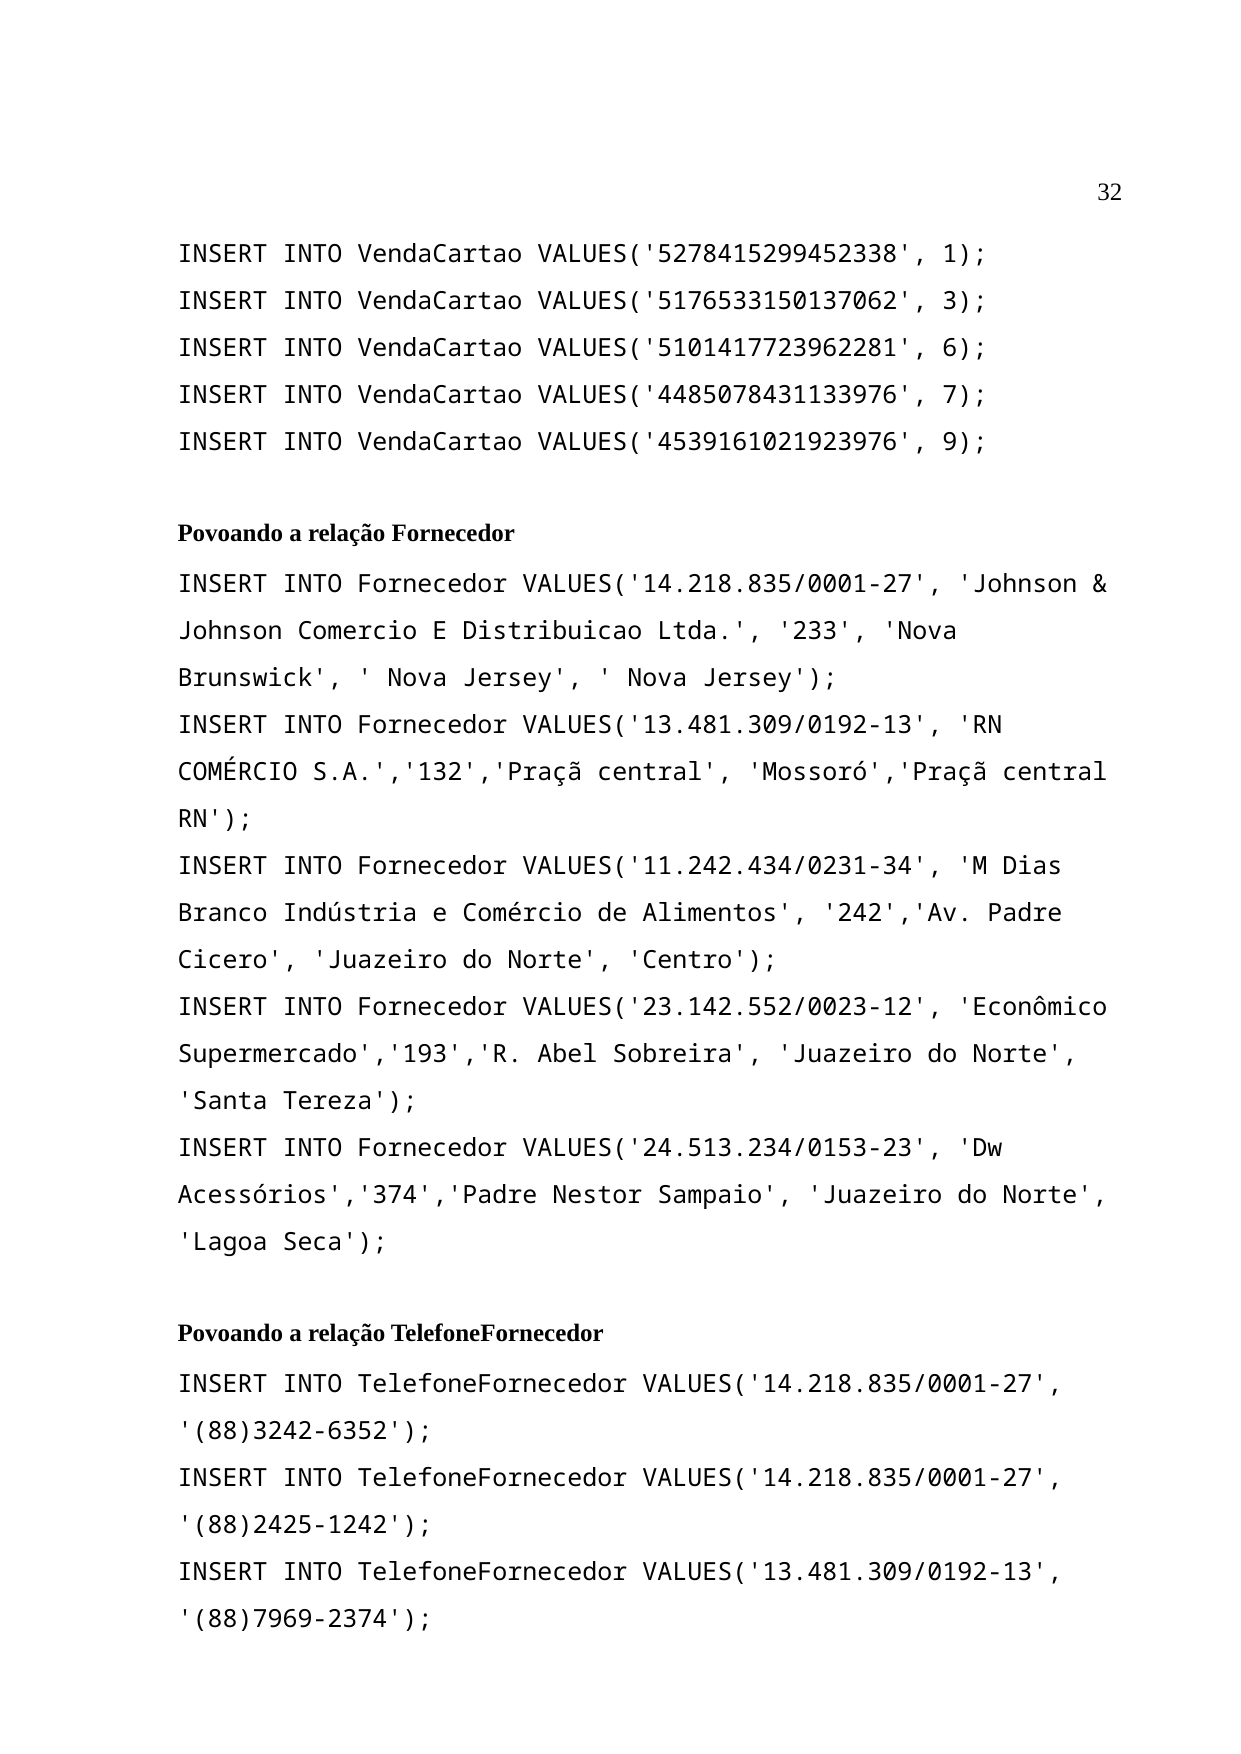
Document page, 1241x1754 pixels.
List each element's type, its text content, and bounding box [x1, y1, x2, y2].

text Povoando a relação TelefoneFornecedor [177, 1318, 1122, 1347]
text INSERT INTO TelefoneFornecedor VALUES('14.218.835/0001-27', '(88)2425-1242'); [177, 1459, 1122, 1540]
text INSERT INTO VendaCartao VALUES('5176533150137062', 3); [177, 282, 1122, 316]
text Povoando a relação Fornecedor [177, 518, 1122, 547]
text INSERT INTO VendaCartao VALUES('4539161021923976', 9); [177, 423, 1122, 457]
text INSERT INTO VendaCartao VALUES('5278415299452338', 1); [177, 235, 1122, 269]
text INSERT INTO Fornecedor VALUES('23.142.552/0023-12', 'Econômico Supermercado','193','R. Abel Sobreira', 'Juazeiro do Norte', 'Santa Tereza'); [177, 988, 1122, 1116]
text INSERT INTO Fornecedor VALUES('13.481.309/0192-13', 'RN COMÉRCIO S.A.','132','Praçã central', 'Mossoró','Praçã central RN'); [177, 706, 1122, 834]
text INSERT INTO Fornecedor VALUES('14.218.835/0001-27', 'Johnson & Johnson Comercio E Distribuicao Ltda.', '233', 'Nova Brunswick', ' Nova Jersey', ' Nova Jersey'); [177, 566, 1122, 693]
text INSERT INTO VendaCartao VALUES('4485078431133976', 7); [177, 376, 1122, 410]
text INSERT INTO TelefoneFornecedor VALUES('13.481.309/0192-13', '(88)7969-2374'); [177, 1553, 1122, 1634]
text INSERT INTO TelefoneFornecedor VALUES('14.218.835/0001-27', '(88)3242-6352'); [177, 1365, 1122, 1446]
text INSERT INTO Fornecedor VALUES('24.513.234/0153-23', 'Dw Acessórios','374','Padre Nestor Sampaio', 'Juazeiro do Norte', 'Lagoa Seca'); [177, 1129, 1122, 1257]
text INSERT INTO VendaCartao VALUES('5101417723962281', 6); [177, 329, 1122, 363]
text INSERT INTO Fornecedor VALUES('11.242.434/0231-34', 'M Dias Branco Indústria e Comércio de Alimentos', '242','Av. Padre Cicero', 'Juazeiro do Norte', 'Centro'); [177, 847, 1122, 975]
